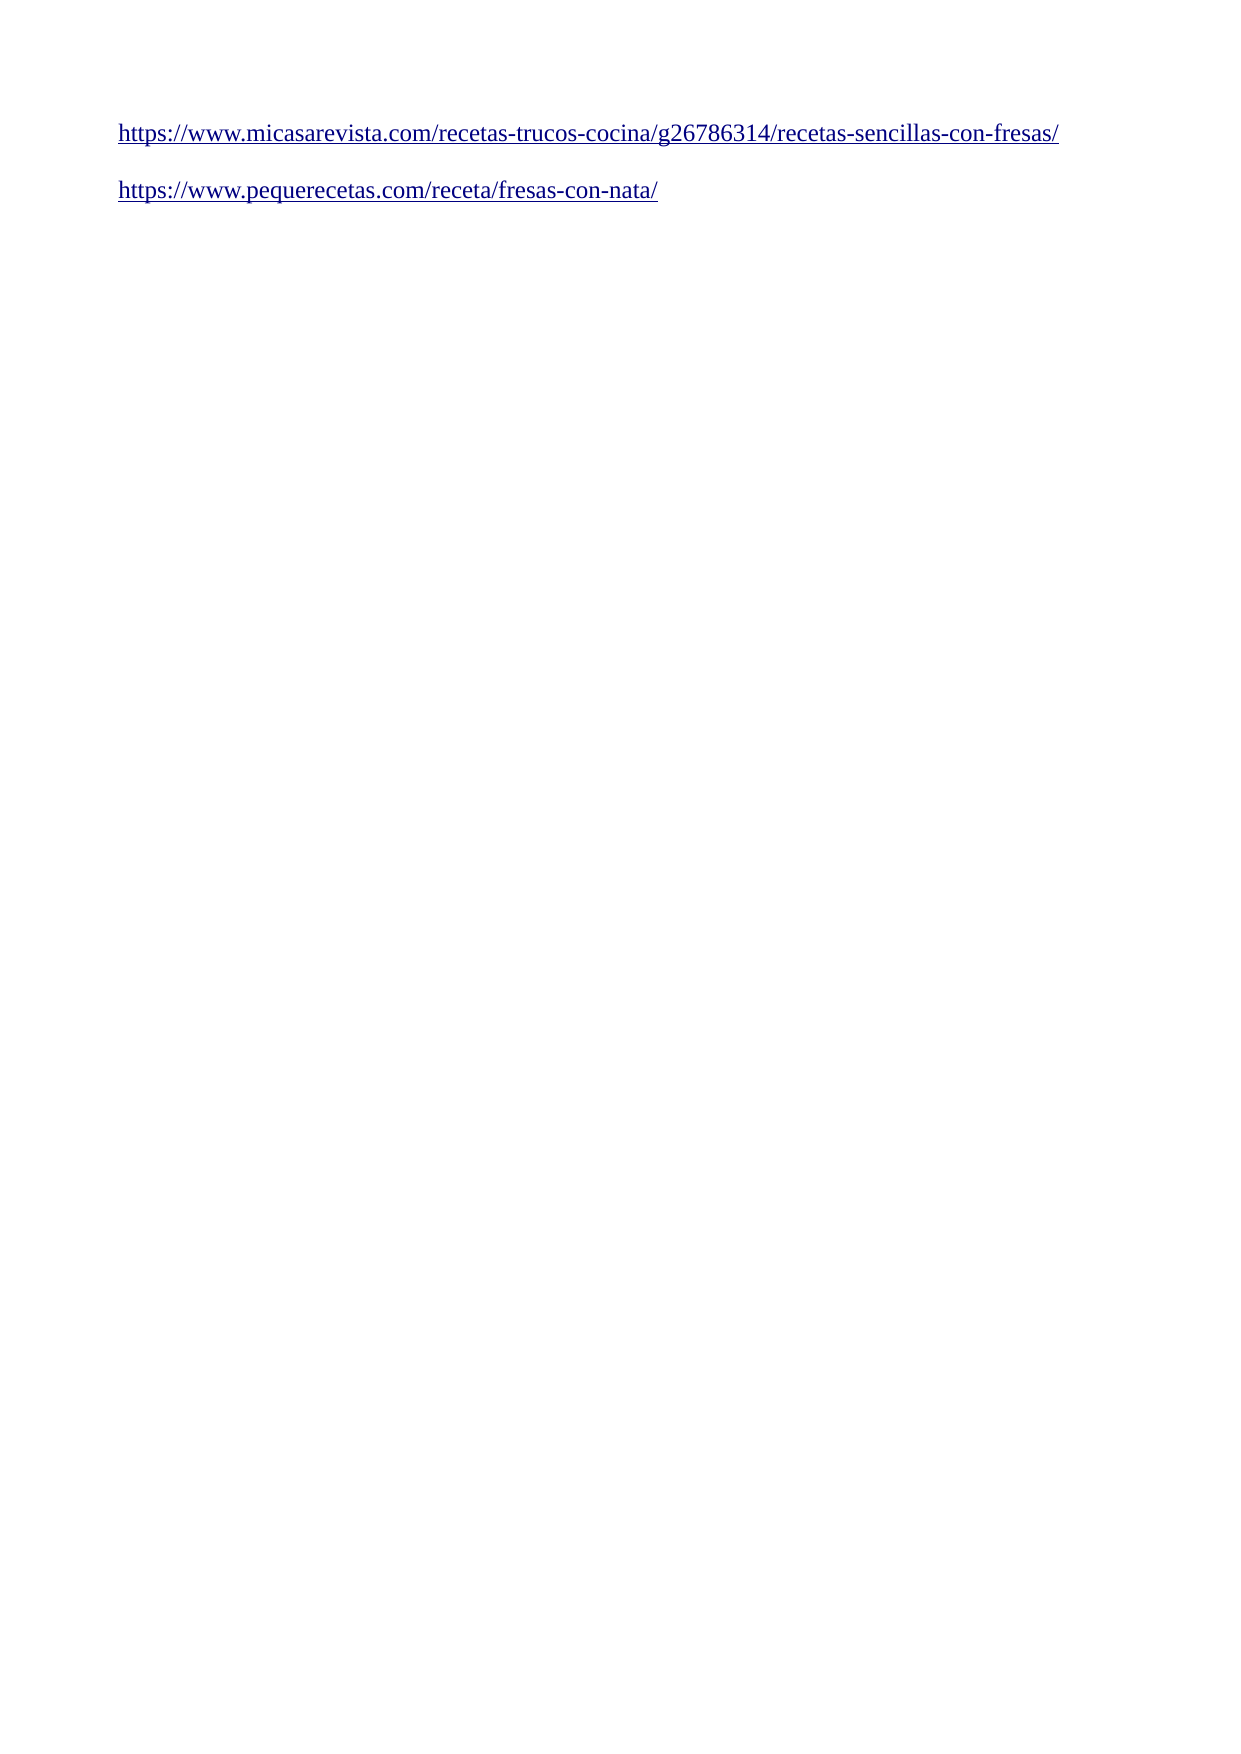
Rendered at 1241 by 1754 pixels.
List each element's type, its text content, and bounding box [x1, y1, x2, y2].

text https://www.micasarevista.com/recetas-trucos-cocina/g26786314/recetas-sencillas-con-fresas/ [118, 118, 1122, 147]
text https://www.pequerecetas.com/receta/fresas-con-nata/ [118, 176, 1122, 204]
